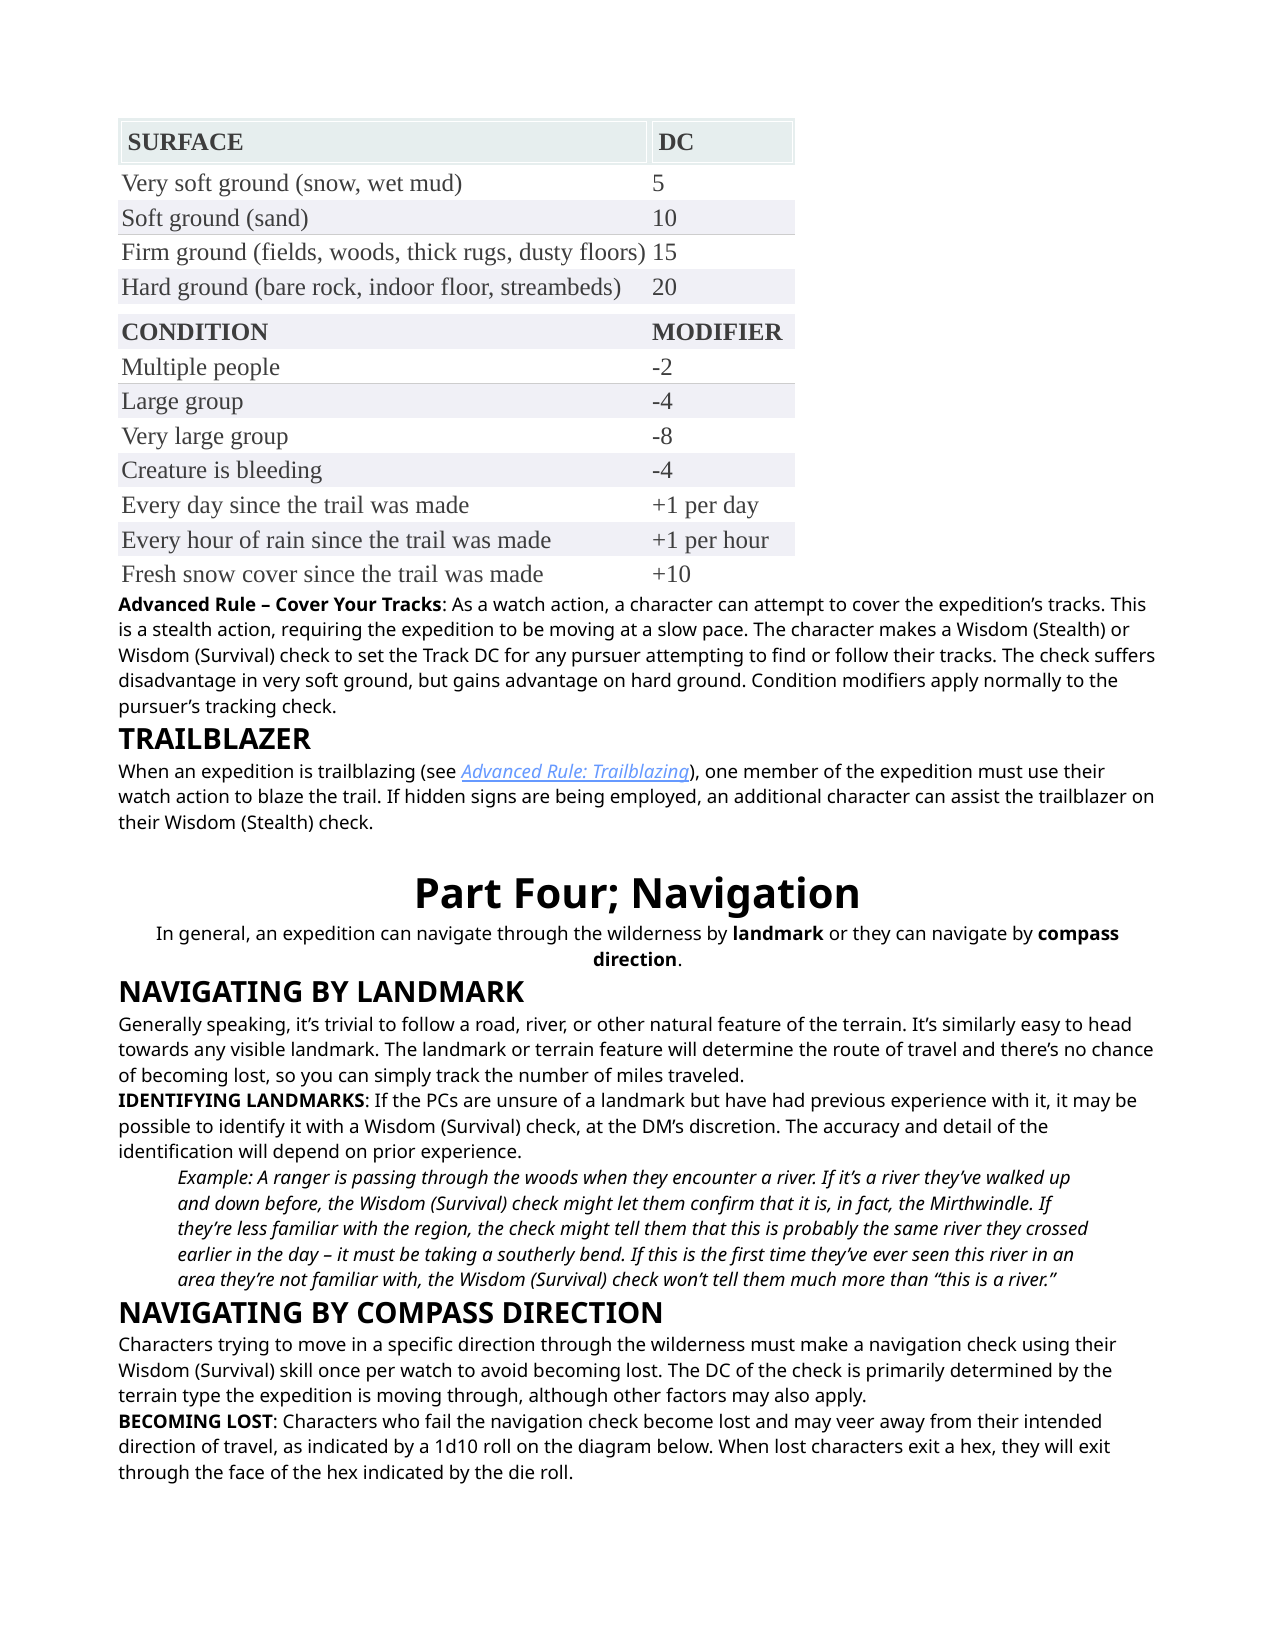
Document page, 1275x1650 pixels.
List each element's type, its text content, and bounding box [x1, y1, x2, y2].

table_cell Hard ground (bare rock, indoor floor, streambeds) [118, 269, 649, 304]
table_header SURFACE [118, 118, 649, 165]
table_cell Very soft ground (snow, wet mud) [118, 165, 649, 200]
table_cell Every hour of rain since the trail was made [118, 522, 649, 556]
table_cell 5 [649, 165, 795, 200]
text NAVIGATING BY LANDMARK [118, 971, 1157, 1011]
table_cell 10 [649, 200, 795, 234]
table_cell -4 [649, 453, 795, 487]
table_cell 15 [649, 235, 795, 269]
table_cell +1 per hour [649, 522, 795, 556]
table_cell Soft ground (sand) [118, 200, 649, 234]
text BECOMING LOST: Characters who fail the navigation check become lost and may veer away from their intended direction of travel, as indicated by a 1d10 roll on the diagram below. When lost characters exit a hex, they will exit through the face of the hex indicated by the die roll. [118, 1408, 1157, 1485]
text Advanced Rule – Cover Your Tracks: As a watch action, a character can attempt to cover the expedition’s tracks. This is a stealth action, requiring the expedition to be moving at a slow pace. The character makes a Wisdom (Stealth) or Wisdom (Survival) check to set the Track DC for any pursuer attempting to find or follow their tracks. The check suffers disadvantage in very soft ground, but gains advantage on hard ground. Condition modifiers apply normally to the pursuer’s tracking check. [118, 591, 1157, 719]
table_header DC [649, 118, 795, 165]
text When an expedition is trailblazing (see Advanced Rule: Trailblazing), one member of the expedition must use their watch action to blaze the trail. If hidden signs are being employed, an additional character can assist the trailblazer on their Wisdom (Stealth) check. [118, 758, 1157, 835]
table_cell Large group [118, 384, 649, 418]
text NAVIGATING BY COMPASS DIRECTION [118, 1292, 1157, 1332]
table_cell -8 [649, 418, 795, 453]
table_cell Very large group [118, 418, 649, 453]
text Generally speaking, it’s trivial to follow a road, river, or other natural feature of the terrain. It’s similarly easy to head towards any visible landmark. The landmark or terrain feature will determine the route of travel and there’s no chance of becoming lost, so you can simply track the number of miles traveled. [118, 1011, 1157, 1088]
table_cell +10 [649, 556, 795, 591]
table_cell Multiple people [118, 349, 649, 383]
table_cell MODIFIER [649, 314, 795, 349]
text In general, an expedition can navigate through the wilderness by landmark or they can navigate by compass direction. [118, 920, 1157, 971]
table_cell CONDITION [118, 314, 649, 349]
table_cell Every day since the trail was made [118, 487, 649, 522]
table_cell +1 per day [649, 487, 795, 522]
table_cell Fresh snow cover since the trail was made [118, 556, 649, 591]
text Example: A ranger is passing through the woods when they encounter a river. If it’s a river they’ve walked up and down before, the Wisdom (Survival) check might let them confirm that it is, in fact, the Mirthwindle. If they’re less familiar with the region, the check might tell them that this is probably the same river they crossed earlier in the day – it must be taking a southerly bend. If this is the first time they’ve ever seen this river in an area they’re not familiar with, the Wisdom (Survival) check won’t tell them much more than “this is a river.” [177, 1164, 1098, 1292]
text TRAILBLAZER [118, 719, 1157, 758]
table_cell Firm ground (fields, woods, thick rugs, dusty floors) [118, 235, 649, 269]
text Part Four; Navigation [118, 864, 1157, 920]
table_cell -4 [649, 384, 795, 418]
text Characters trying to move in a specific direction through the wilderness must make a navigation check using their Wisdom (Survival) skill once per watch to avoid becoming lost. The DC of the check is primarily determined by the terrain type the expedition is moving through, although other factors may also apply. [118, 1332, 1157, 1408]
table_cell -2 [649, 349, 795, 383]
table_cell Creature is bleeding [118, 453, 649, 487]
table_cell 20 [649, 269, 795, 304]
table_cell [118, 304, 649, 314]
table_cell [649, 304, 795, 314]
text IDENTIFYING LANDMARKS: If the PCs are unsure of a landmark but have had previous experience with it, it may be possible to identify it with a Wisdom (Survival) check, at the DM’s discretion. The accuracy and detail of the identification will depend on prior experience. [118, 1088, 1157, 1164]
